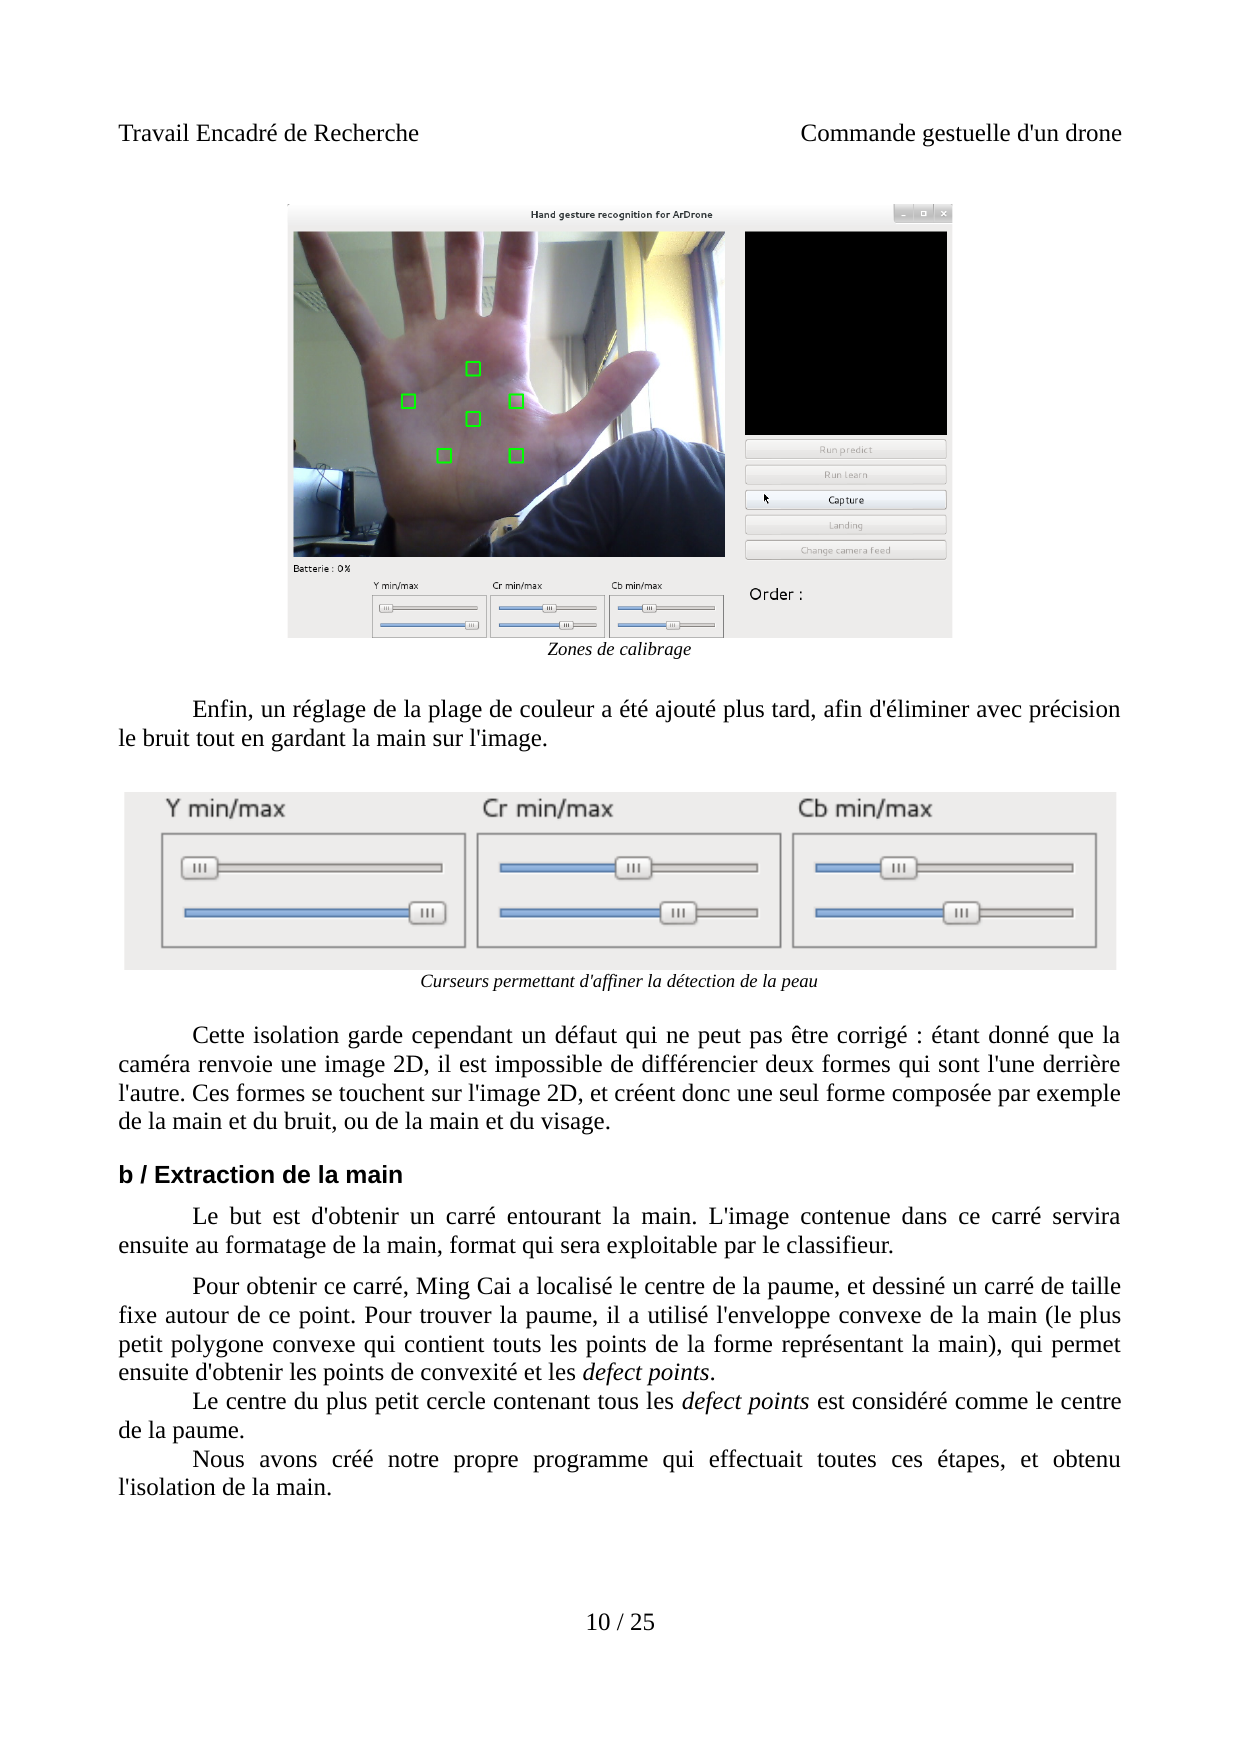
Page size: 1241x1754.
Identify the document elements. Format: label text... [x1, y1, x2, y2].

text Le centre du plus petit cercle contenant tous les defect points est considéré comme le centre de la paume. [118, 1386, 1122, 1444]
text Cette isolation garde cependant un défaut qui ne peut pas être corrigé : étant donné que la caméra renvoie une image 2D, il est impossible de différencier deux formes qui sont l'une derrière l'autre. Ces formes se touchent sur l'image 2D, et créent donc une seul forme composée par exemple de la main et du bruit, ou de la main et du visage. [118, 1020, 1122, 1135]
text Enfin, un réglage de la plage de couleur a été ajouté plus tard, afin d'éliminer avec précision le bruit tout en gardant la main sur l'image. [118, 694, 1122, 751]
text Pour obtenir ce carré, Ming Cai a localisé le centre de la paume, et dessiné un carré de taille fixe autour de ce point. Pour trouver la paume, il a utilisé l'enveloppe convexe de la main (le plus petit polygone convexe qui contient touts les points de la forme représentant la main), qui permet ensuite d'obtenir les points de convexité et les defect points. [118, 1271, 1122, 1386]
text Zones de calibrage [288, 638, 953, 659]
subtitle b / Extraction de la main [118, 1160, 1122, 1189]
picture [287, 204, 953, 638]
text Nous avons créé notre propre programme qui effectuait toutes ces étapes, et obtenu l'isolation de la main. [118, 1444, 1122, 1501]
text Curseurs permettant d'affiner la détection de la peau [124, 970, 1116, 991]
text Le but est d'obtenir un carré entourant la main. L'image contenue dans ce carré servira ensuite au formatage de la main, format qui sera exploitable par le classifieur. [118, 1201, 1122, 1259]
picture [124, 792, 1117, 970]
